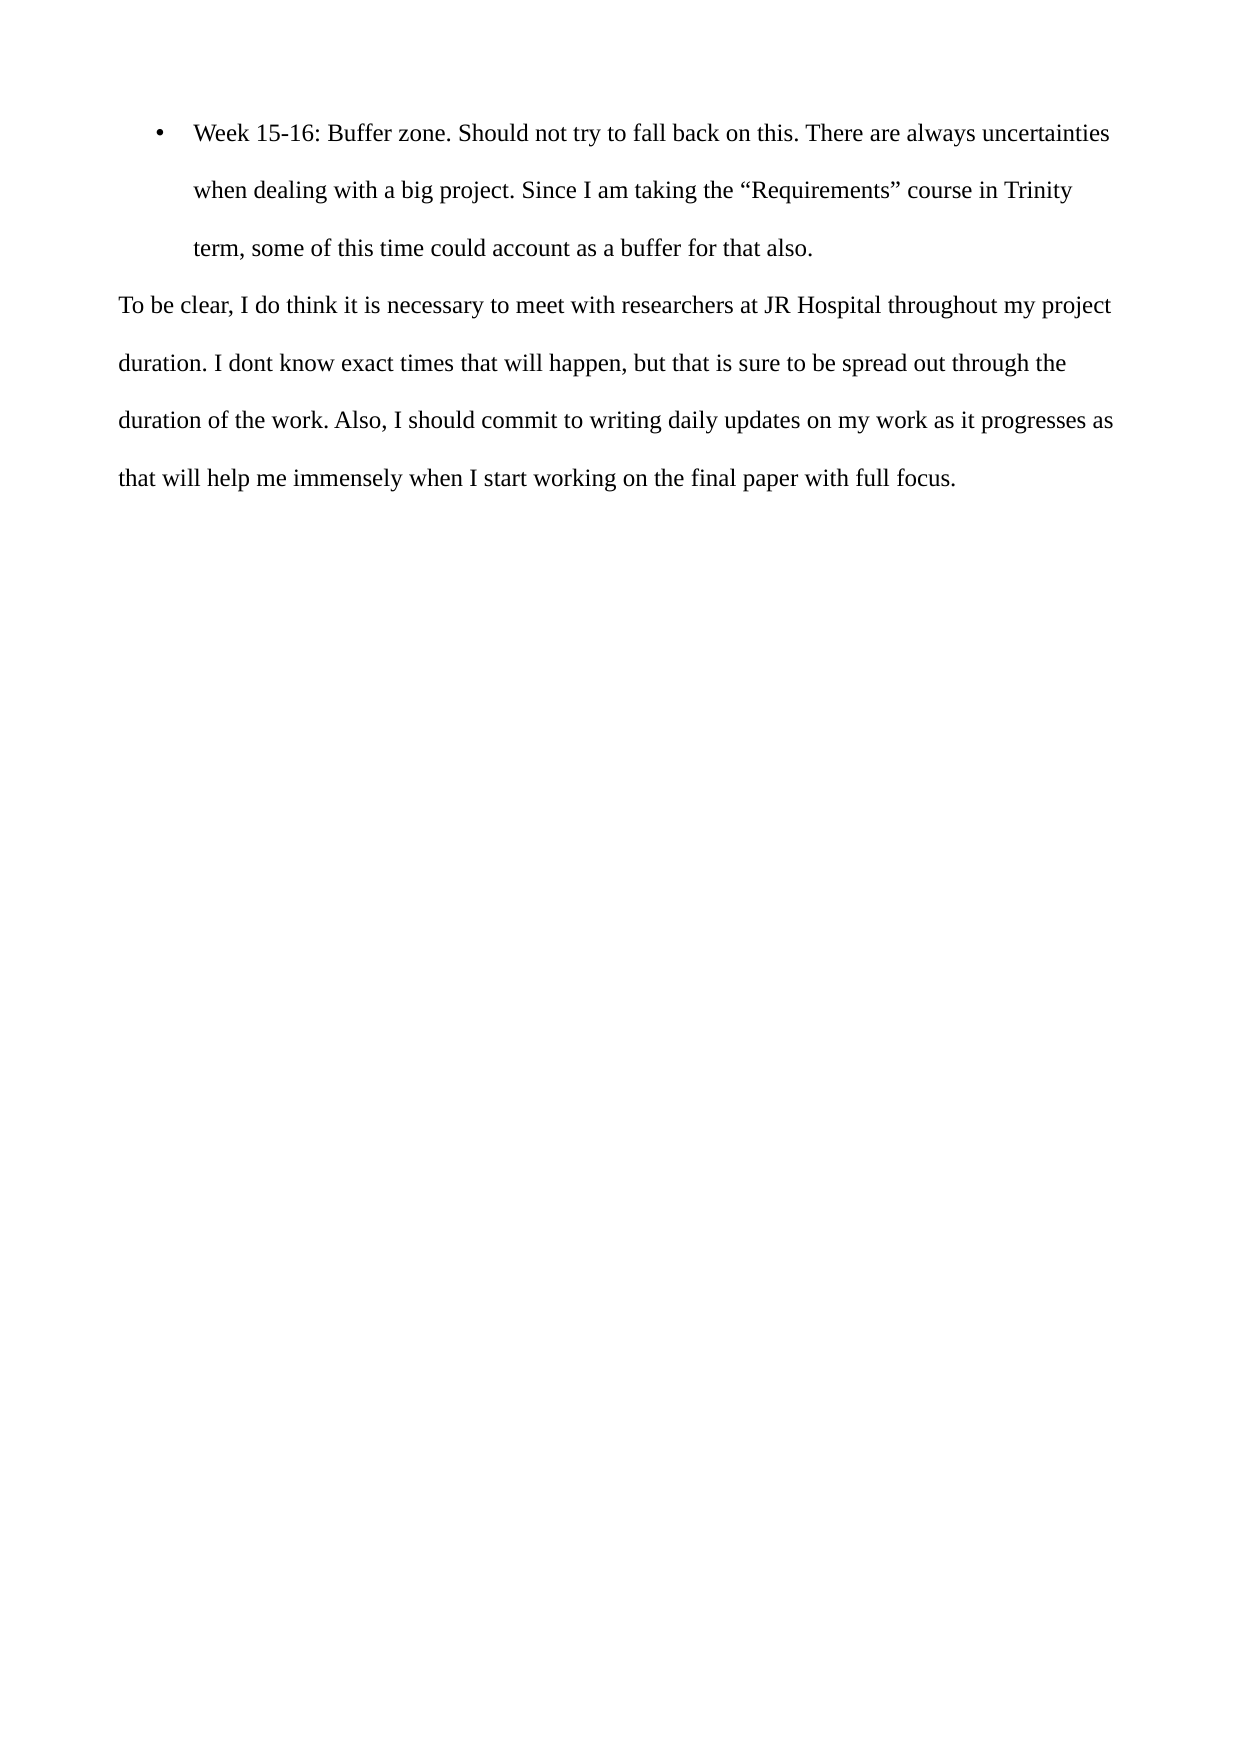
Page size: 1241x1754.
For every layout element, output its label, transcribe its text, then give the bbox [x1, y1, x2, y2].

text To be clear, I do think it is necessary to meet with researchers at JR Hospital throughout my project duration. I dont know exact times that will happen, but that is sure to be spread out through the duration of the work. Also, I should commit to writing daily updates on my work as it progresses as that will help me immensely when I start working on the final paper with full focus. [118, 291, 1122, 492]
list Week 15-16: Buffer zone. Should not try to fall back on this. There are always uncertainties when dealing with a big project. Since I am taking the “Requirements” course in Trinity term, some of this time could account as a buffer for that also. [156, 118, 1122, 262]
